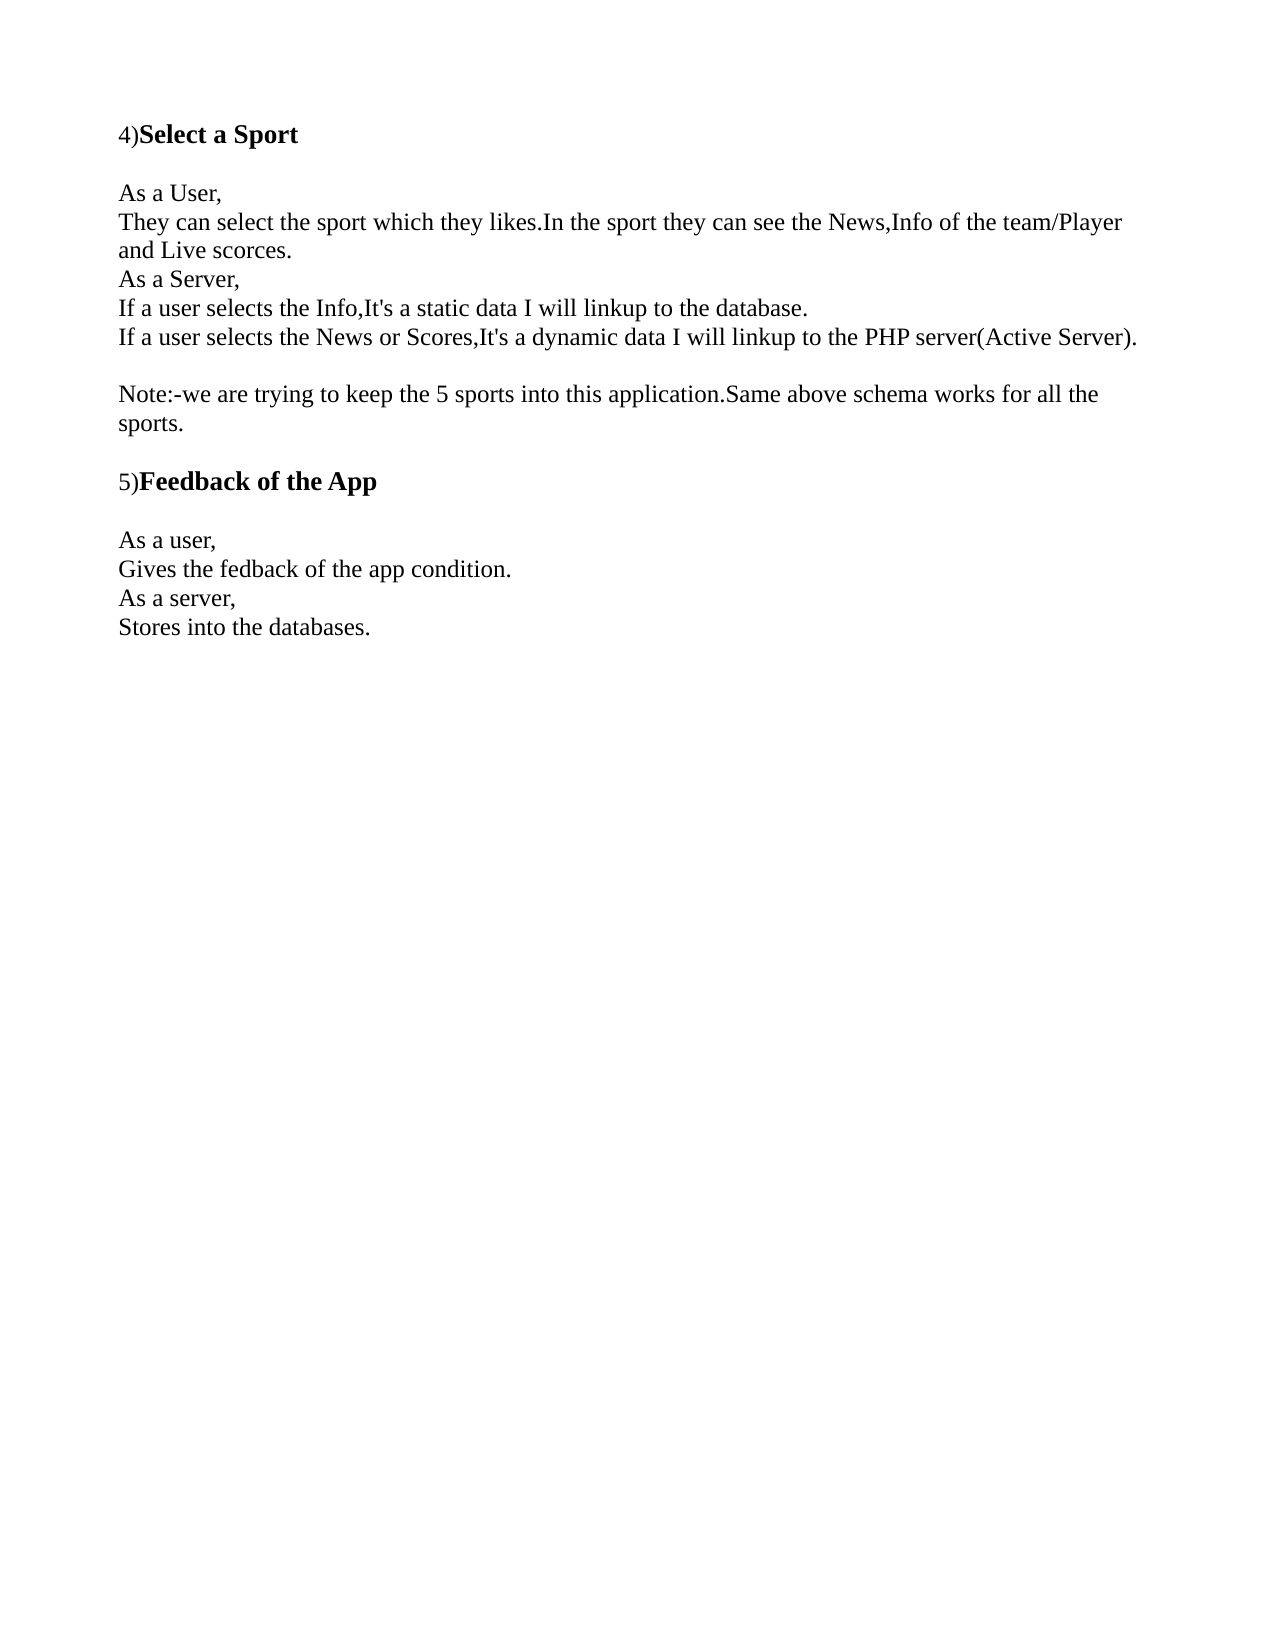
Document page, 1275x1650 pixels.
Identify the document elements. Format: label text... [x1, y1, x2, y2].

text As a user, [118, 525, 1157, 554]
text Note:-we are trying to keep the 5 sports into this application.Same above schema works for all the sports. [118, 379, 1157, 437]
text 4)Select a Sport [118, 118, 1157, 149]
text If a user selects the News or Scores,It's a dynamic data I will linkup to the PHP server(Active Server). [118, 322, 1157, 351]
text Gives the fedback of the app condition. [118, 554, 1157, 583]
text Stores into the databases. [118, 612, 1157, 640]
text They can select the sport which they likes.In the sport they can see the News,Info of the team/Player and Live scorces. [118, 207, 1157, 264]
text 5)Feedback of the App [118, 466, 1157, 497]
text As a User, [118, 178, 1157, 207]
text As a Server, [118, 264, 1157, 293]
text As a server, [118, 583, 1157, 612]
text If a user selects the Info,It's a static data I will linkup to the database. [118, 293, 1157, 322]
